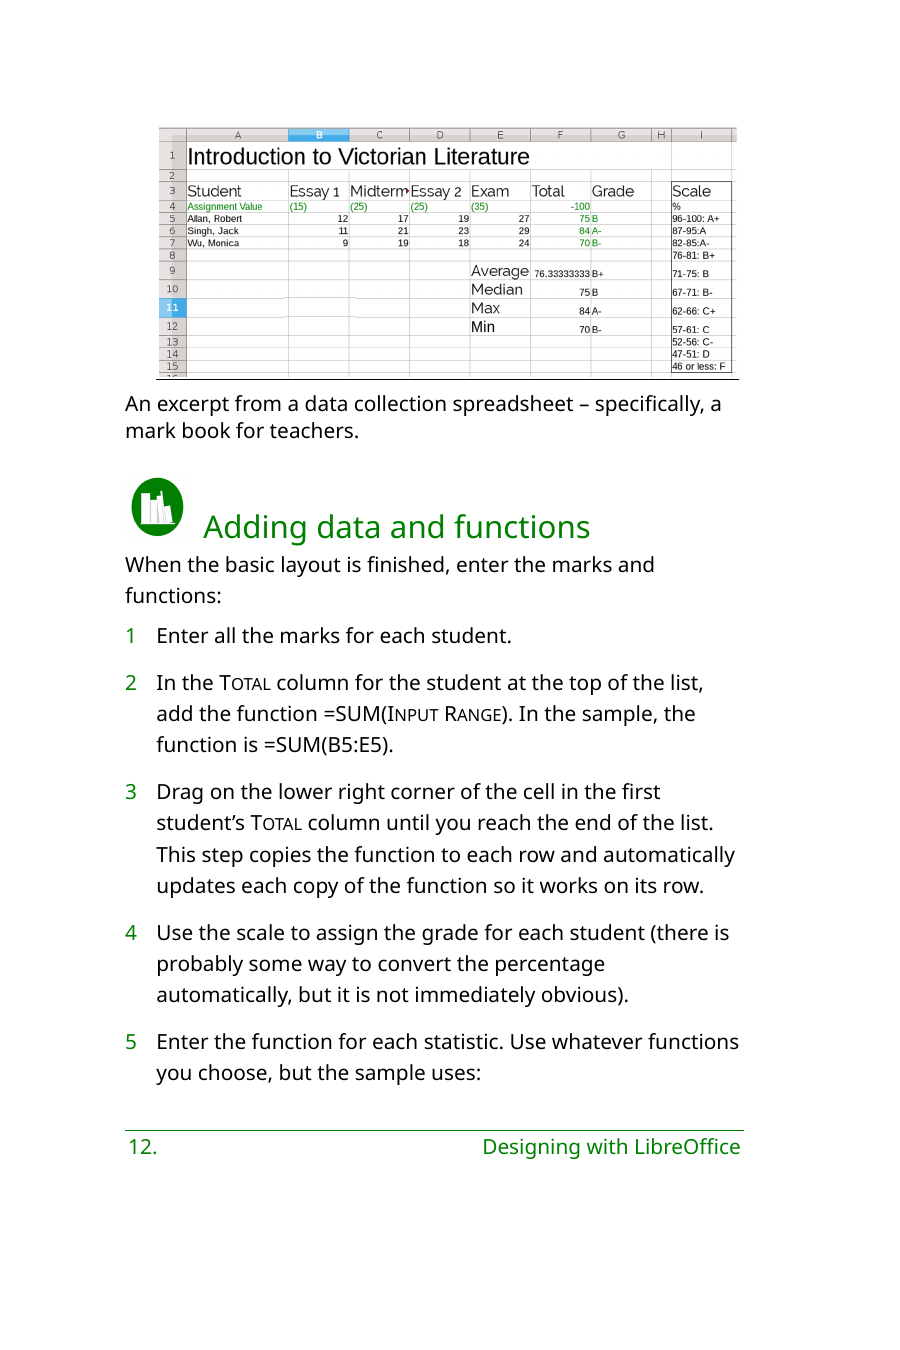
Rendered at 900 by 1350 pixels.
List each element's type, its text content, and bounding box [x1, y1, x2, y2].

list Drag on the lower right corner of the cell in the first student’s Total column until you reach the end of the list. This step copies the function to each row and automatically updates each copy of the function so it works on its row. [125, 774, 744, 899]
picture [126, 475, 189, 539]
table_header [125, 125, 744, 381]
text When the basic layout is finished, enter the marks and functions: [125, 547, 744, 610]
picture [159, 127, 737, 377]
list Enter all the marks for each student. [125, 618, 744, 649]
list Use the scale to assign the grade for each student (there is probably some way to convert the percentage automatically, but it is not immediately obvious). [125, 915, 744, 1009]
list In the Total column for the student at the top of the list, add the function =SUM(Input Range). In the sample, the function is =SUM(B5:E5). [125, 665, 744, 759]
subtitle Adding data and functions [125, 475, 744, 547]
list Enter the function for each statistic. Use whatever functions you choose, but the sample uses: [125, 1024, 744, 1087]
table_cell An excerpt from a data collection spreadsheet – specifically, a mark book for teachers. [125, 381, 744, 443]
